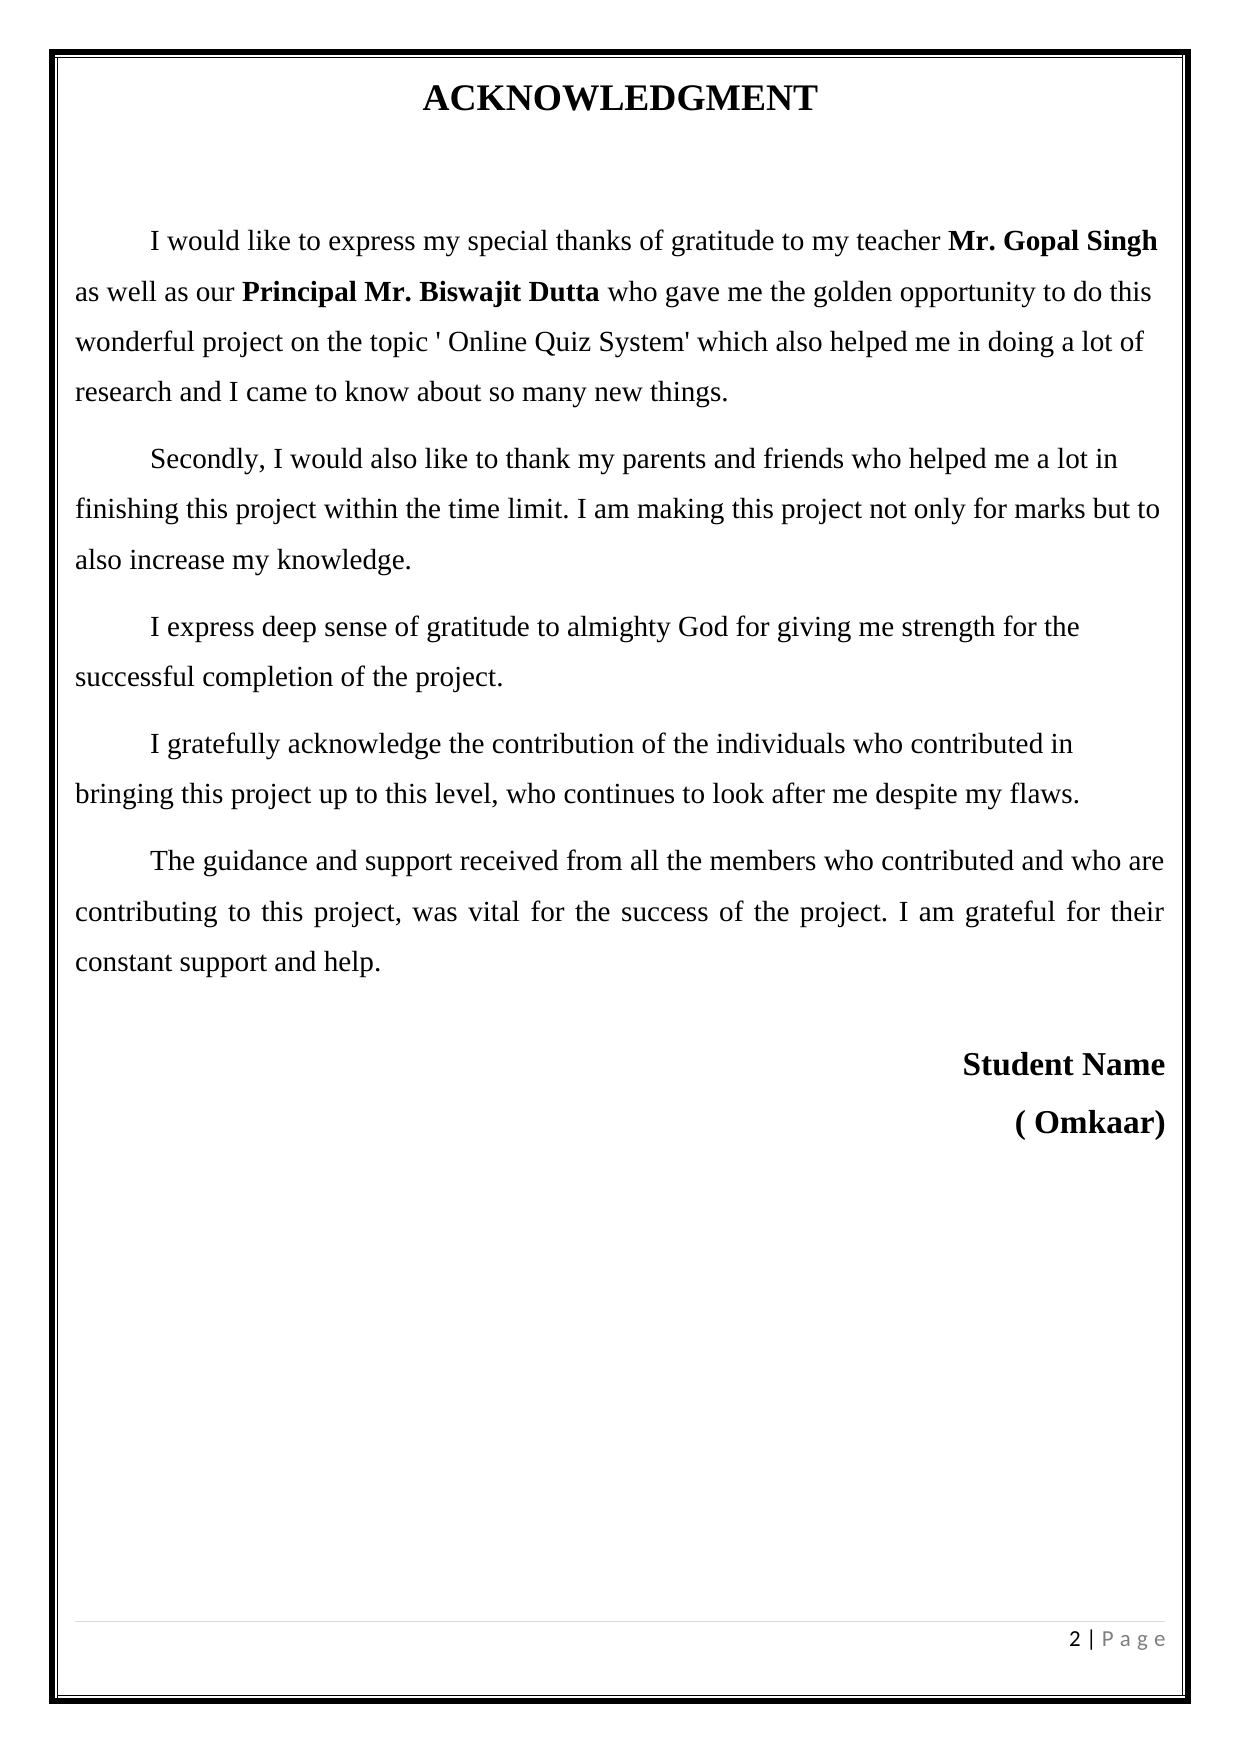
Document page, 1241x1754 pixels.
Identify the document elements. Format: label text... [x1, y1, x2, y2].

text I gratefully acknowledge the contribution of the individuals who contributed in bringing this project up to this level, who continues to look after me despite my flaws. [75, 726, 1165, 810]
text ( Omkaar) [75, 1102, 1165, 1141]
text I express deep sense of gratitude to almighty God for giving me strength for the successful completion of the project. [75, 609, 1165, 693]
text Student Name [75, 1045, 1165, 1083]
text ACKNOWLEDGMENT [75, 75, 1165, 118]
text I would like to express my special thanks of gratitude to my teacher Mr. Gopal Singh as well as our Principal Mr. Biswajit Dutta who gave me the golden opportunity to do this wonderful project on the topic ' Online Quiz System' which also helped me in doing a lot of research and I came to know about so many new things. [75, 223, 1165, 408]
text Secondly, I would also like to thank my parents and friends who helped me a lot in finishing this project within the time limit. I am making this project not only for marks but to also increase my knowledge. [75, 441, 1165, 575]
text The guidance and support received from all the members who contributed and who are contributing to this project, was vital for the success of the project. I am grateful for their constant support and help. [75, 843, 1165, 978]
